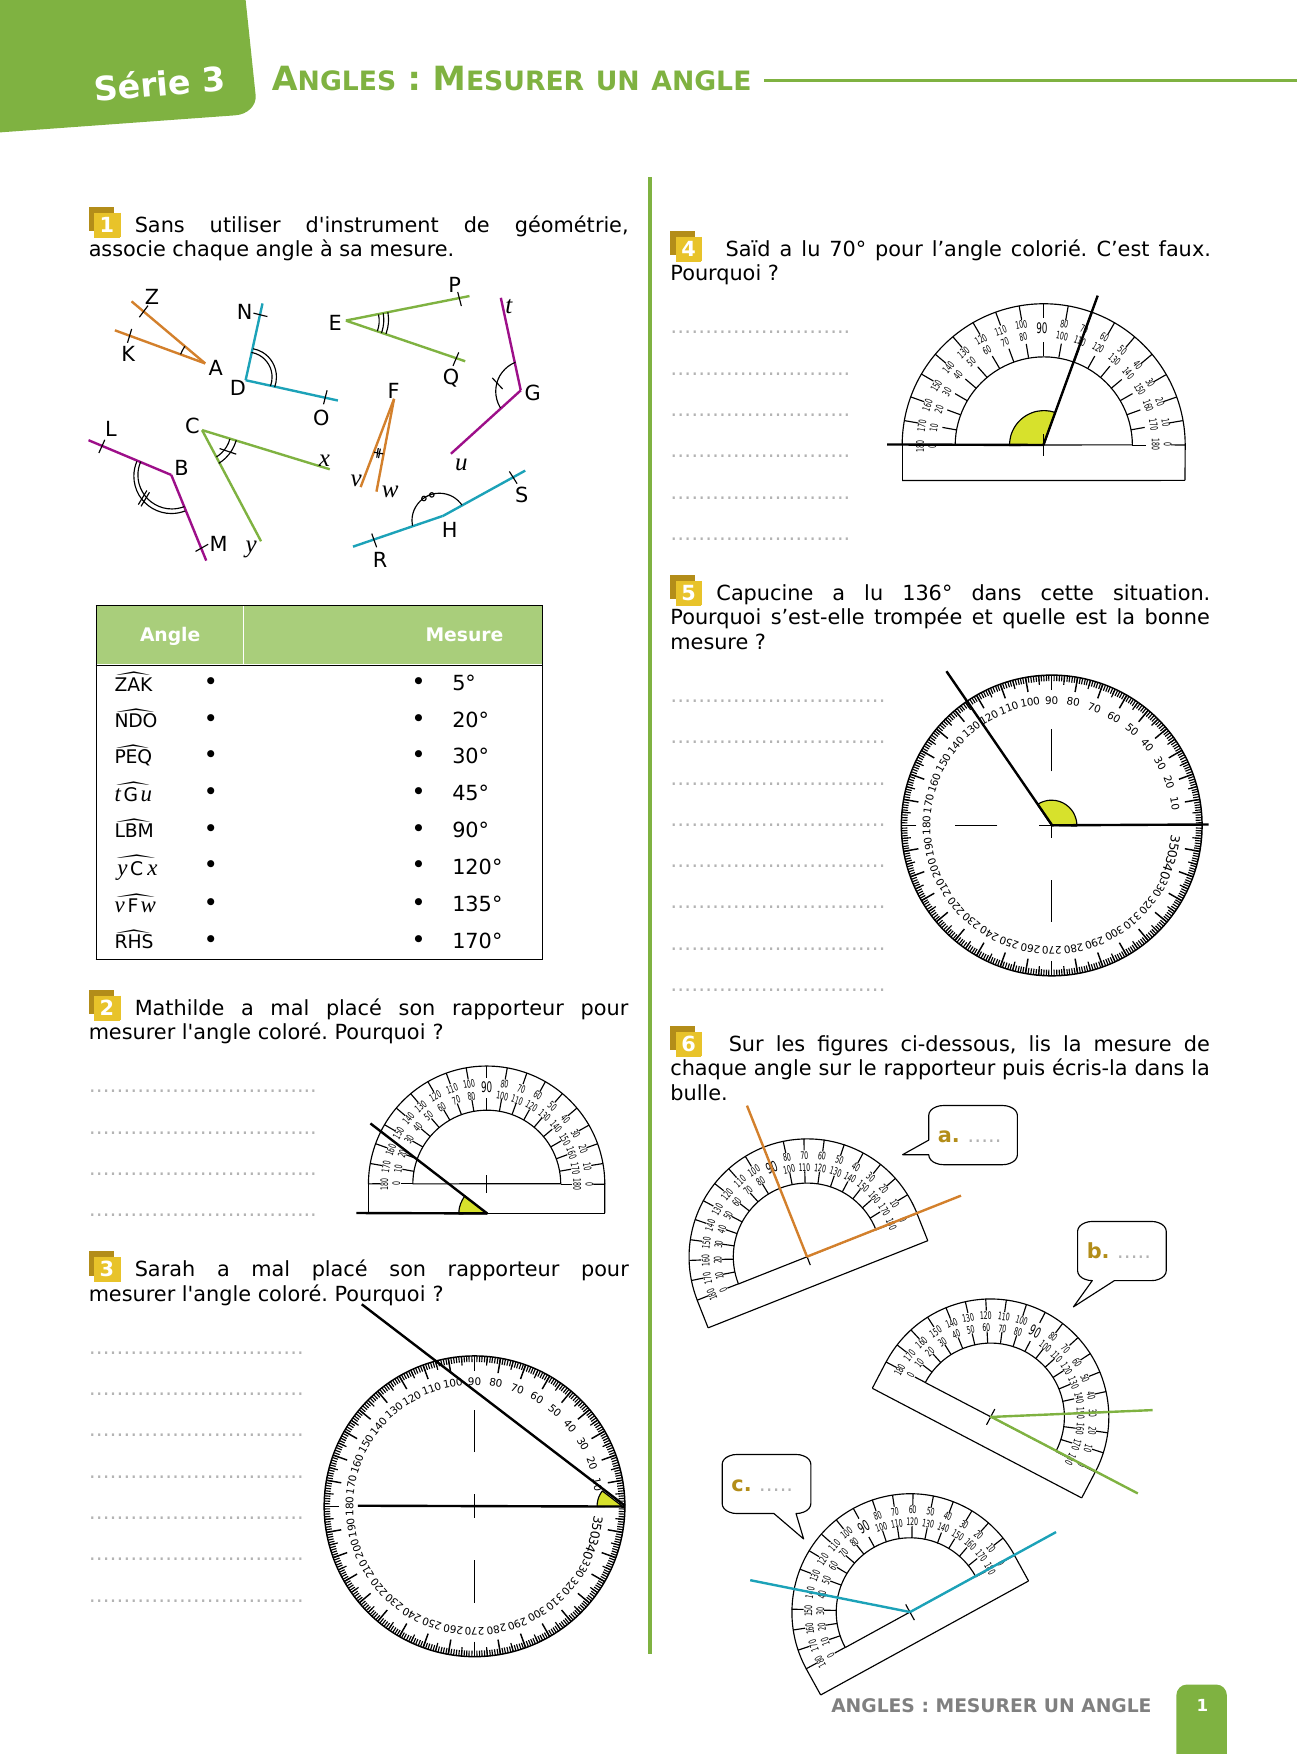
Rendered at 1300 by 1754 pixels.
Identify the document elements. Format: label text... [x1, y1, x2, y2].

table_cell  [386, 775, 452, 812]
text …………………………. [913, 748, 1025, 790]
text …………………………. [1002, 748, 1190, 790]
table_cell  [386, 666, 452, 702]
table_cell  [179, 738, 243, 775]
text …………………….. [1069, 364, 1101, 380]
text …………………….. [903, 421, 957, 443]
table_cell [97, 775, 179, 812]
text …………………….. [670, 421, 903, 463]
text …………………….. [903, 421, 1184, 463]
text …………………………. [1199, 790, 1211, 831]
text …………………….. [1184, 421, 1211, 463]
text …………………………... [370, 1139, 415, 1180]
table_cell [244, 775, 386, 812]
table_cell [97, 812, 179, 848]
text …………………………... [597, 1139, 629, 1180]
text …………………….. [906, 380, 974, 421]
table_cell  [179, 775, 243, 812]
text …………………………. [589, 1566, 629, 1607]
text …………………….. [923, 339, 1079, 380]
text …………………….. [1113, 380, 1182, 421]
text …………………….. [670, 380, 916, 421]
text …………………………. [905, 831, 1198, 872]
table_cell 170° [452, 923, 542, 959]
text …………………………. [670, 872, 928, 914]
text …………………………. [88, 1566, 360, 1607]
text …………………………. [599, 1483, 621, 1498]
table_cell [244, 812, 386, 848]
subtitle Saïd a lu 70° pour l’angle colorié. C’est faux. Pourquoi ? [670, 231, 1211, 286]
text …………………………. [88, 1359, 432, 1400]
text …………………………. [670, 666, 1211, 707]
text …………………………. [614, 1524, 629, 1566]
text …………………….. [1084, 314, 1133, 339]
text …………………….. [987, 358, 1071, 380]
text …………………………... [88, 1180, 629, 1222]
text …………………………. [1147, 707, 1211, 748]
subtitle Capucine a lu 136° dans cette situation. Pourquoi s’est-elle trompée et quelle est la bonne mesure ? [670, 575, 1211, 654]
text …………………………. [670, 955, 1211, 997]
text …………………….. [1054, 380, 1128, 421]
table_header Angle [97, 606, 243, 664]
text …………………………. [1183, 748, 1211, 790]
text …………………………. [670, 748, 921, 790]
text …………………………. [1196, 831, 1211, 872]
text …………………………. [491, 1400, 603, 1442]
table_header Mesure [386, 606, 542, 664]
table_cell  [386, 812, 452, 848]
text …………………………... [383, 1098, 472, 1139]
text …………………………. [88, 1483, 325, 1524]
text …………………………. [670, 914, 972, 955]
text …………………….. [1140, 339, 1211, 380]
table_cell [244, 886, 386, 923]
text …………………………... [414, 1162, 440, 1180]
table_cell  [386, 923, 452, 959]
text …………………………. [943, 914, 1160, 955]
text …………………………. [325, 1483, 618, 1524]
table_cell [244, 666, 386, 702]
table_cell 20° [452, 702, 542, 738]
table_cell  [179, 923, 243, 959]
text …………………………. [88, 1442, 337, 1483]
table_cell 30° [452, 738, 542, 775]
text …………………………... [88, 1098, 403, 1139]
text …………………………. [583, 1400, 629, 1442]
text …………………………. [1031, 790, 1201, 823]
text …………………………. [974, 707, 1173, 748]
text …………………………. [903, 790, 1051, 831]
table_cell [97, 886, 179, 923]
subtitle Sarah a mal placé son rapporteur pour mesurer l'angle coloré. Pourquoi ? [88, 1251, 629, 1306]
text …………………………. [670, 707, 956, 748]
text …………………….. [1046, 421, 1131, 444]
table_cell  [386, 702, 452, 738]
text …………………………. [545, 1442, 617, 1483]
text …………………………. [88, 1524, 335, 1566]
table_cell 135° [452, 886, 542, 923]
table_cell  [179, 886, 243, 923]
text …………………………. [1052, 826, 1201, 831]
text [383, 1318, 629, 1359]
table_cell  [179, 848, 243, 886]
text …………………………. [917, 872, 1186, 914]
text …………………….. [956, 421, 1017, 443]
table_cell [97, 666, 179, 702]
text …………………………. [88, 1400, 366, 1442]
text …………………….. [670, 297, 1095, 339]
subtitle Mathilde a mal placé son rapporteur pour mesurer l'angle coloré. Pourquoi ? [88, 990, 629, 1044]
text …………………….. [670, 504, 1211, 546]
text …………………………. [344, 1566, 605, 1607]
text …………………….. [955, 305, 1089, 339]
table_cell  [179, 702, 243, 738]
table_cell [244, 702, 386, 738]
text …………………………... [394, 1139, 421, 1157]
text …………………………. [513, 1359, 629, 1400]
text …………………………... [88, 1139, 376, 1180]
text …………………………. [383, 1367, 483, 1400]
table_cell 5° [452, 666, 542, 702]
table_cell 120° [452, 848, 542, 886]
text …………………………... [501, 1098, 594, 1139]
text …………………………. [88, 1318, 429, 1359]
table_cell [244, 923, 386, 959]
text …………………………... [88, 1056, 629, 1098]
table_cell [97, 923, 179, 959]
table_cell 45° [452, 775, 542, 812]
text …………………….. [670, 339, 948, 380]
text …………………………. [930, 709, 996, 748]
text …………………………. [670, 831, 907, 872]
table_cell  [386, 738, 452, 775]
text …………………………. [1132, 914, 1211, 955]
text …………………………. [332, 1442, 591, 1483]
table_cell [244, 848, 386, 886]
table_cell [97, 848, 179, 886]
text …………………….. [670, 463, 1211, 504]
text …………………………... [552, 1139, 604, 1180]
table_cell 90° [452, 812, 542, 848]
subtitle Sur les figures ci-dessous, lis la mesure de chaque angle sur le rapporteur puis écris-la dans la bulle. [670, 1026, 1211, 1105]
text …………………………... [570, 1098, 629, 1139]
table_cell [97, 738, 179, 775]
text …………………….. [1076, 339, 1164, 380]
table_cell [97, 702, 179, 738]
text …………………………. [612, 1442, 629, 1483]
table_cell  [386, 848, 452, 886]
text …………………………... [419, 1139, 559, 1180]
text …………………………. [332, 1524, 617, 1566]
table_cell  [386, 886, 452, 923]
text …………………….. [960, 380, 1065, 421]
table_cell  [179, 666, 243, 702]
text …………………….. [1094, 297, 1211, 339]
subtitle Sans utiliser d'instrument de géométrie, associe chaque angle à sa mesure. [88, 207, 629, 261]
table_cell  [179, 812, 243, 848]
text …………………………... [430, 1111, 543, 1139]
table_cell [244, 738, 386, 775]
text …………………….. [1171, 380, 1211, 421]
text …………………………. [1175, 872, 1211, 914]
text …………………………. [346, 1400, 538, 1442]
text …………………………. [670, 790, 904, 831]
text …………………………. [450, 1359, 567, 1400]
table_header [244, 606, 386, 664]
